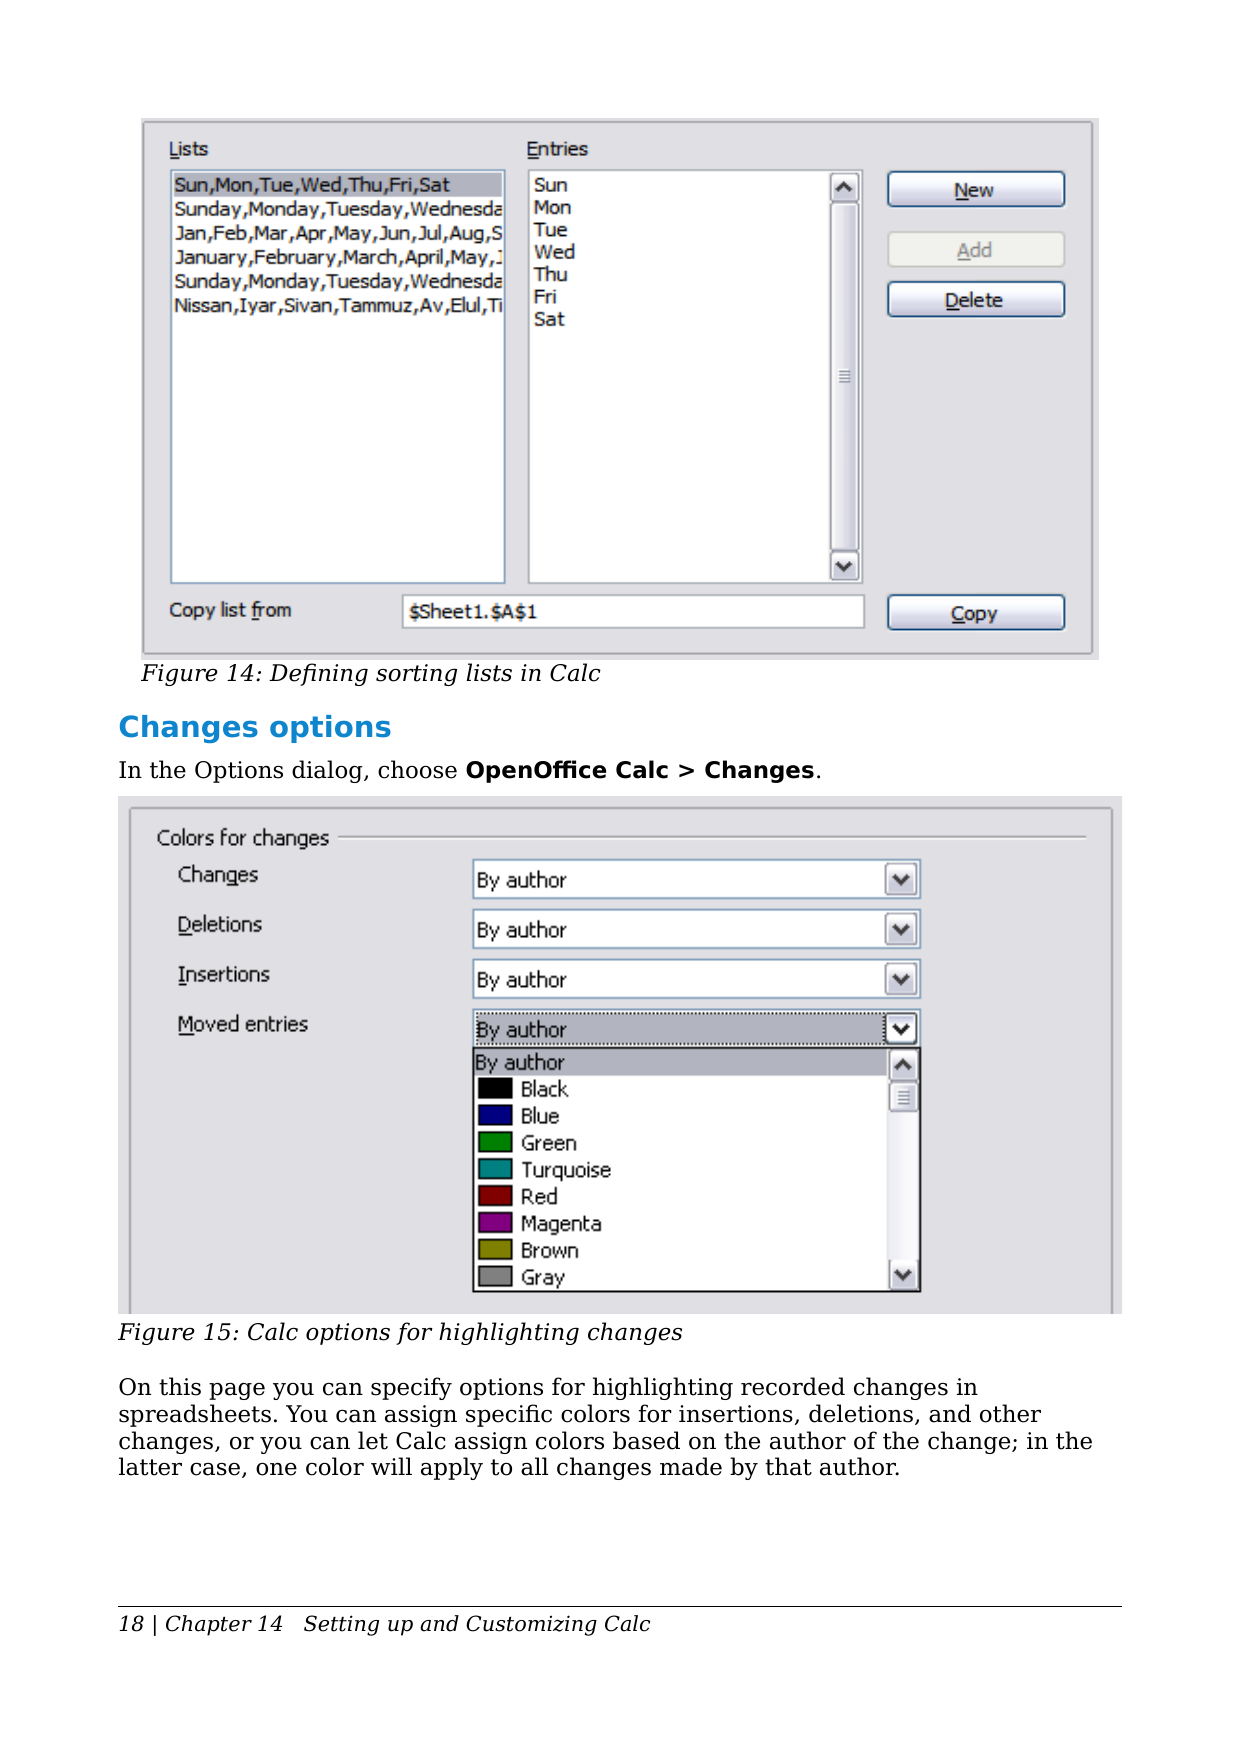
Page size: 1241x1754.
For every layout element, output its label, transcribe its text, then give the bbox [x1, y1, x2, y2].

text On this page you can specify options for highlighting recorded changes in spreadsheets. You can assign specific colors for insertions, deletions, and other changes, or you can let Calc assign colors based on the author of the change; in the latter case, one color will apply to all changes made by that author. [118, 1374, 1122, 1481]
picture [141, 118, 1099, 660]
picture [118, 796, 1123, 1314]
text Figure 15: Calc options for highlighting changes [118, 1319, 1122, 1346]
text Figure 14: Defining sorting lists in Calc [141, 660, 1099, 686]
text In the Options dialog, choose OpenOffice Calc > Changes. [118, 757, 1122, 784]
subtitle Changes options [118, 711, 1122, 744]
